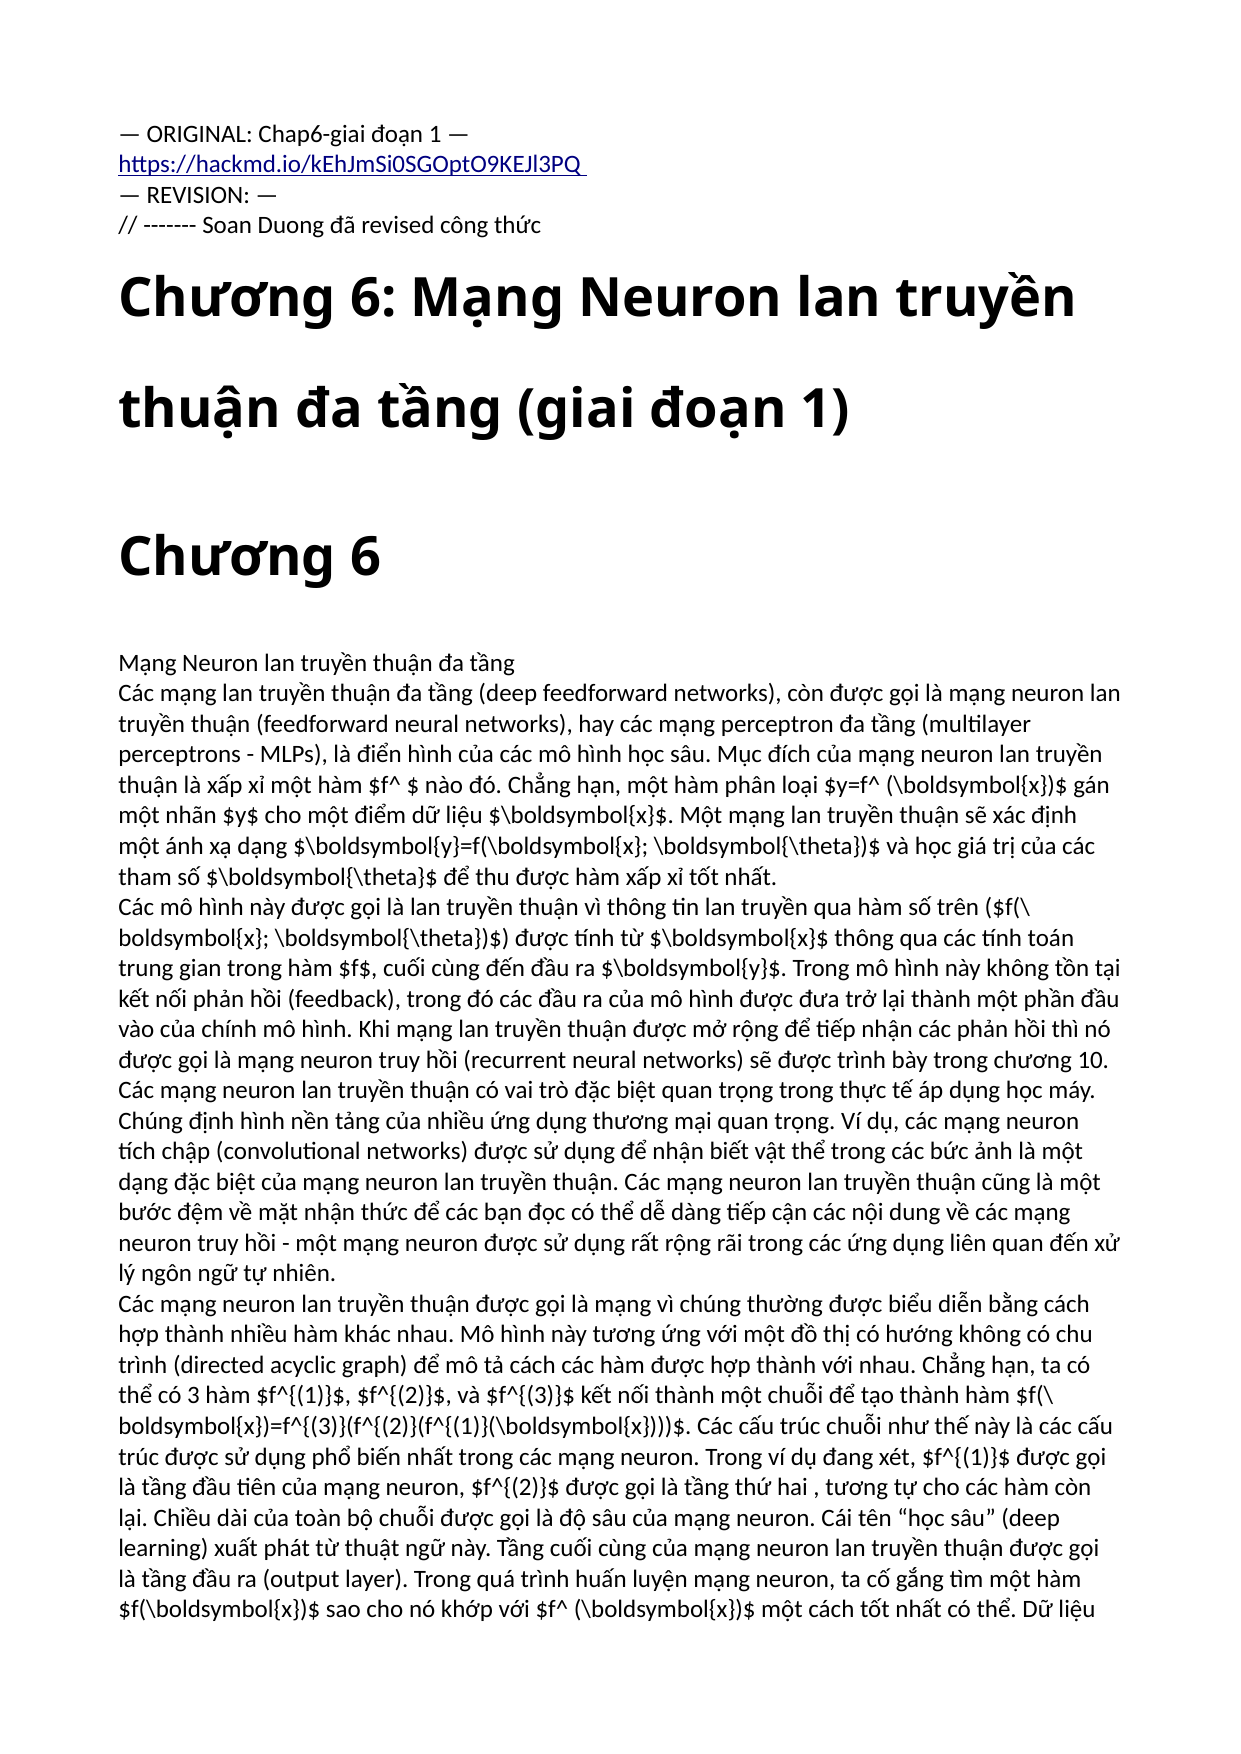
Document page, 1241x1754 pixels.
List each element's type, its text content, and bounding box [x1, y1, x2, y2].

text Mạng Neuron lan truyền thuận đa tầng [118, 647, 1122, 678]
text Các mô hình này được gọi là lan truyền thuận vì thông tin lan truyền qua hàm số trên ($f(\boldsymbol{x}; \boldsymbol{\theta})$) được tính từ $\boldsymbol{x}$ thông qua các tính toán trung gian trong hàm $f$, cuối cùng đến đầu ra $\boldsymbol{y}$. Trong mô hình này không tồn tại kết nối phản hồi (feedback), trong đó các đầu ra của mô hình được đưa trở lại thành một phần đầu vào của chính mô hình. Khi mạng lan truyền thuận được mở rộng để tiếp nhận các phản hồi thì nó được gọi là mạng neuron truy hồi (recurrent neural networks) sẽ được trình bày trong chương 10. [118, 891, 1122, 1074]
text Các mạng neuron lan truyền thuận có vai trò đặc biệt quan trọng trong thực tế áp dụng học máy. Chúng định hình nền tảng của nhiều ứng dụng thương mại quan trọng. Ví dụ, các mạng neuron tích chập (convolutional networks) được sử dụng để nhận biết vật thể trong các bức ảnh là một dạng đặc biệt của mạng neuron lan truyền thuận. Các mạng neuron lan truyền thuận cũng là một bước đệm về mặt nhận thức để các bạn đọc có thể dễ dàng tiếp cận các nội dung về các mạng neuron truy hồi - một mạng neuron được sử dụng rất rộng rãi trong các ứng dụng liên quan đến xử lý ngôn ngữ tự nhiên. [118, 1074, 1122, 1288]
subtitle Chương 6: Mạng Neuron lan truyền thuận đa tầng (giai đoạn 1) [118, 259, 1122, 443]
text — ORIGINAL: Chap6-giai đoạn 1 — [118, 118, 1122, 149]
subtitle Chương 6 [118, 518, 1122, 591]
text Các mạng neuron lan truyền thuận được gọi là mạng vì chúng thường được biểu diễn bằng cách hợp thành nhiều hàm khác nhau. Mô hình này tương ứng với một đồ thị có hướng không có chu trình (directed acyclic graph) để mô tả cách các hàm được hợp thành với nhau. Chẳng hạn, ta có thể có 3 hàm $f^{(1)}$, $f^{(2)}$, và $f^{(3)}$ kết nối thành một chuỗi để tạo thành hàm $f(\boldsymbol{x})=f^{(3)}(f^{(2)}(f^{(1)}(\boldsymbol{x})))$. Các cấu trúc chuỗi như thế này là các cấu trúc được sử dụng phổ biến nhất trong các mạng neuron. Trong ví dụ đang xét, $f^{(1)}$ được gọi là tầng đầu tiên của mạng neuron, $f^{(2)}$ được gọi là tầng thứ hai , tương tự cho các hàm còn lại. Chiều dài của toàn bộ chuỗi được gọi là độ sâu của mạng neuron. Cái tên “học sâu” (deep learning) xuất phát từ thuật ngữ này. Tầng cuối cùng của mạng neuron lan truyền thuận được gọi là tầng đầu ra (output layer). Trong quá trình huấn luyện mạng neuron, ta cố gắng tìm một hàm $f(\boldsymbol{x})$ sao cho nó khớp với $f^ (\boldsymbol{x})$ một cách tốt nhất có thể. Dữ liệu [118, 1288, 1122, 1624]
text // ------- Soan Duong đã revised công thức [118, 210, 1122, 240]
text Các mạng lan truyền thuận đa tầng (deep feedforward networks), còn được gọi là mạng neuron lan truyền thuận (feedforward neural networks), hay các mạng perceptron đa tầng (multilayer perceptrons - MLPs), là điển hình của các mô hình học sâu. Mục đích của mạng neuron lan truyền thuận là xấp xỉ một hàm $f^ $ nào đó. Chẳng hạn, một hàm phân loại $y=f^ (\boldsymbol{x})$ gán một nhãn $y$ cho một điểm dữ liệu $\boldsymbol{x}$. Một mạng lan truyền thuận sẽ xác định một ánh xạ dạng $\boldsymbol{y}=f(\boldsymbol{x}; \boldsymbol{\theta})$ và học giá trị của các tham số $\boldsymbol{\theta}$ để thu được hàm xấp xỉ tốt nhất. [118, 678, 1122, 891]
text https://hackmd.io/kEhJmSi0SGOptO9KEJl3PQ [118, 149, 1122, 179]
text — REVISION: — [118, 179, 1122, 210]
